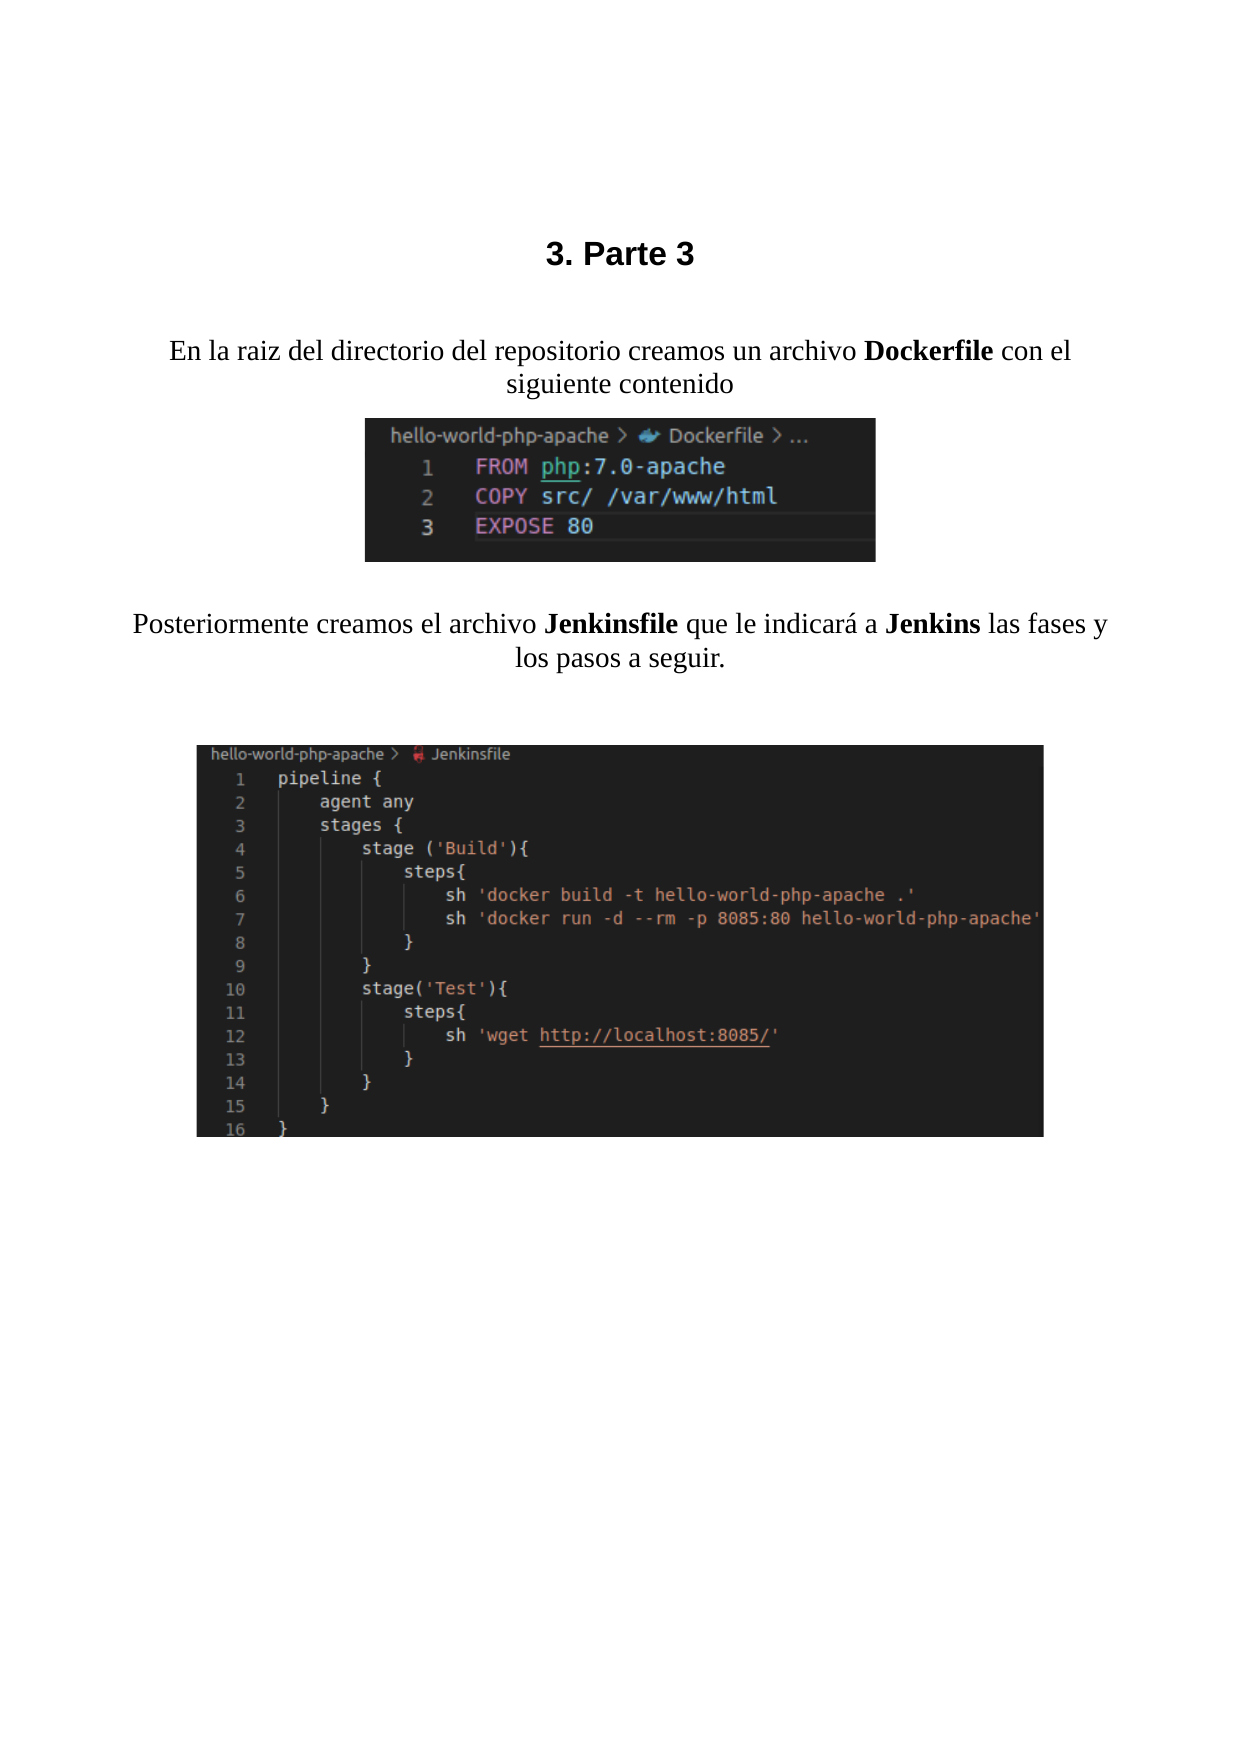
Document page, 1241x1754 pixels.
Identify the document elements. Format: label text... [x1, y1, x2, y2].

picture [364, 418, 876, 562]
picture [196, 745, 1044, 1137]
text Posteriormente creamos el archivo Jenkinsfile que le indicará a Jenkins las fases y los pasos a seguir. [118, 606, 1122, 673]
subtitle 3. Parte 3 [118, 234, 1122, 273]
text En la raiz del directorio del repositorio creamos un archivo Dockerfile con el siguiente contenido [118, 333, 1122, 400]
